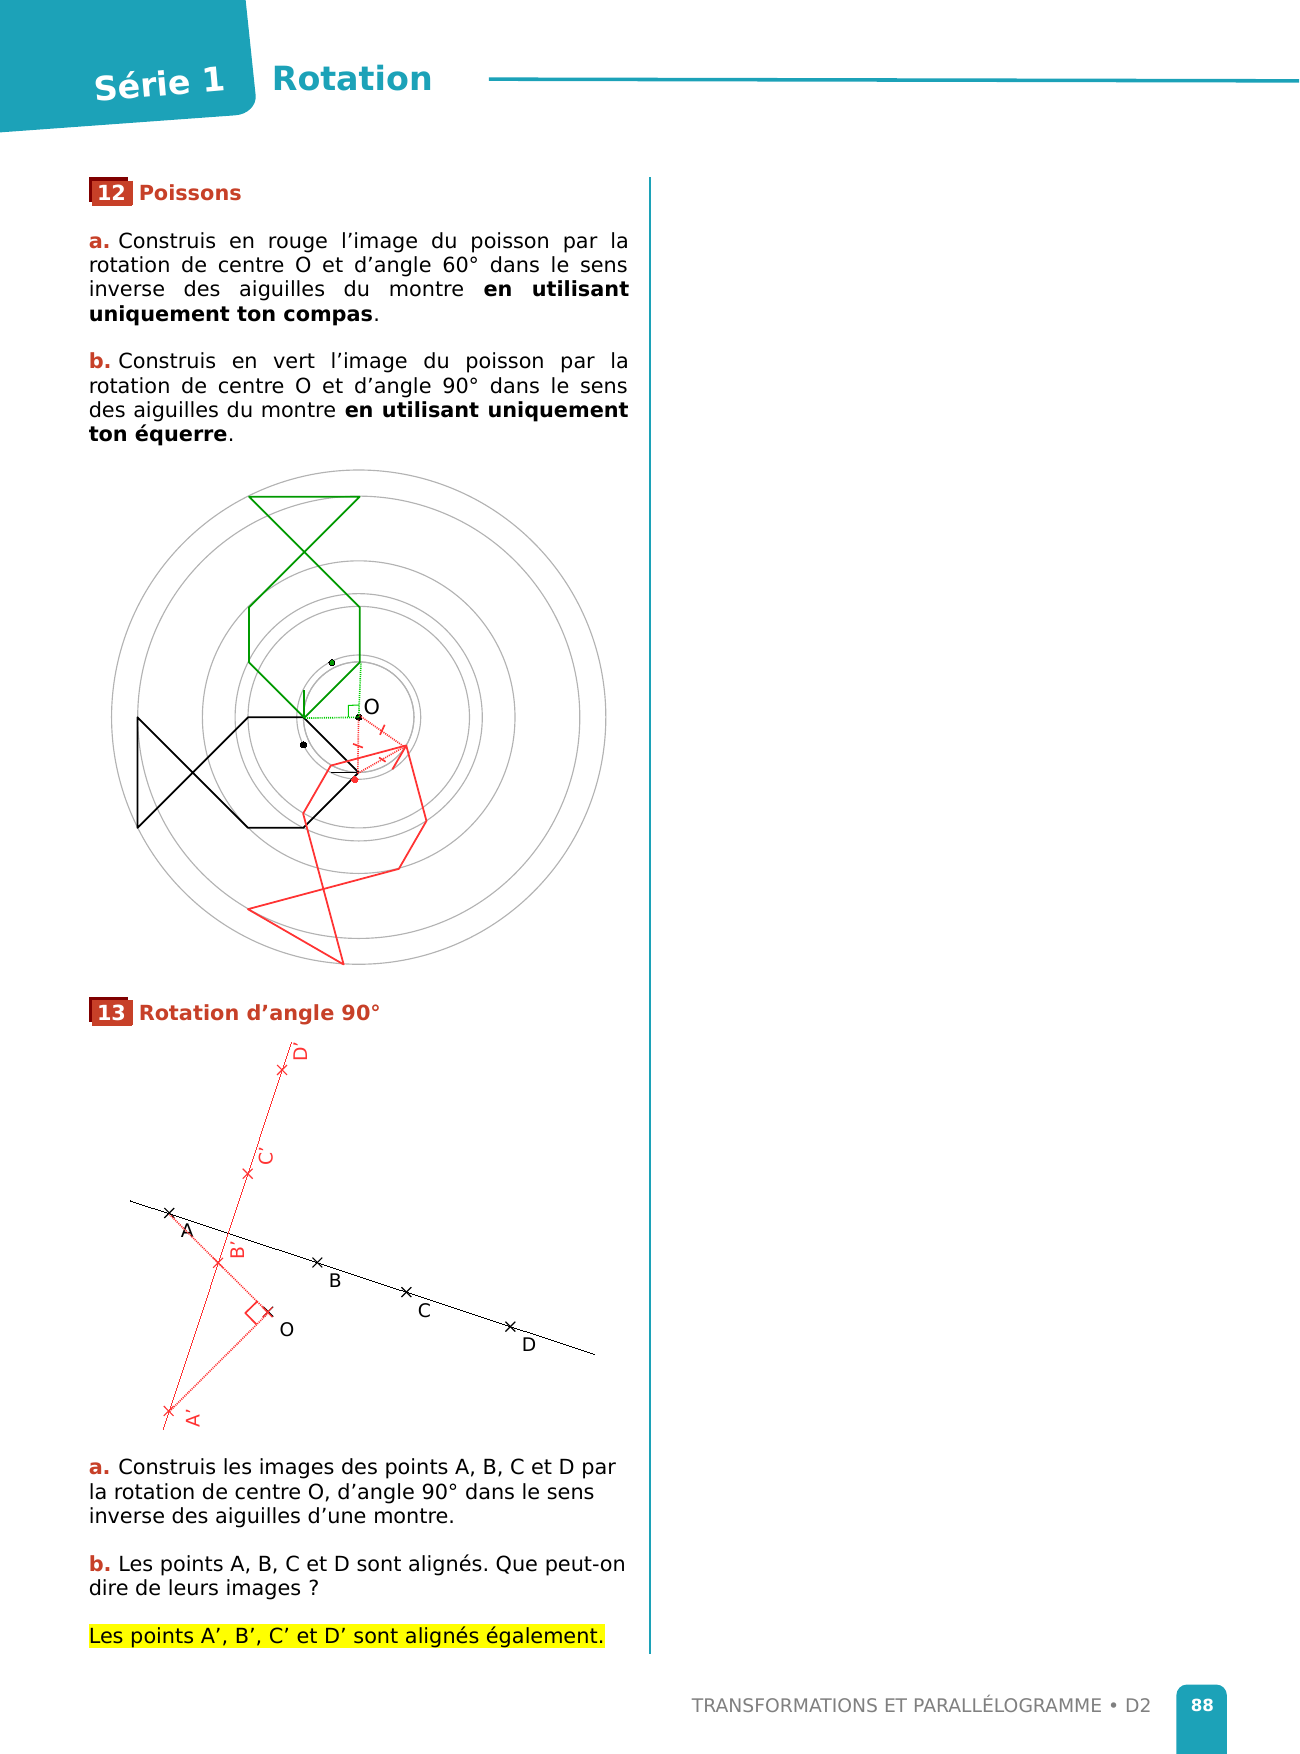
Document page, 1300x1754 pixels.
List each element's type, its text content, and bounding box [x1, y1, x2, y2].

subtitle Construis en rouge l’image du poisson par la rotation de centre O et d’angle 60° dans le sens inverse des aiguilles du montre en utilisant uniquement ton compas. [88, 229, 629, 326]
list Les points A, B, C et D sont alignés. Que peut-on dire de leurs images ? [88, 1552, 629, 1600]
text Les points A’, B’, C’ et D’ sont alignés également. [88, 1624, 629, 1648]
subtitle Poissons [128, 177, 629, 205]
list Construis les images des points A, B, C et D par la rotation de centre O, d’angle 90° dans le sens inverse des aiguilles d’une montre. [88, 1455, 629, 1528]
subtitle Construis en vert l’image du poisson par la rotation de centre O et d’angle 90° dans le sens des aiguilles du montre en utilisant uniquement ton équerre. [88, 349, 629, 446]
list Rotation d’angle 90° [128, 997, 629, 1025]
